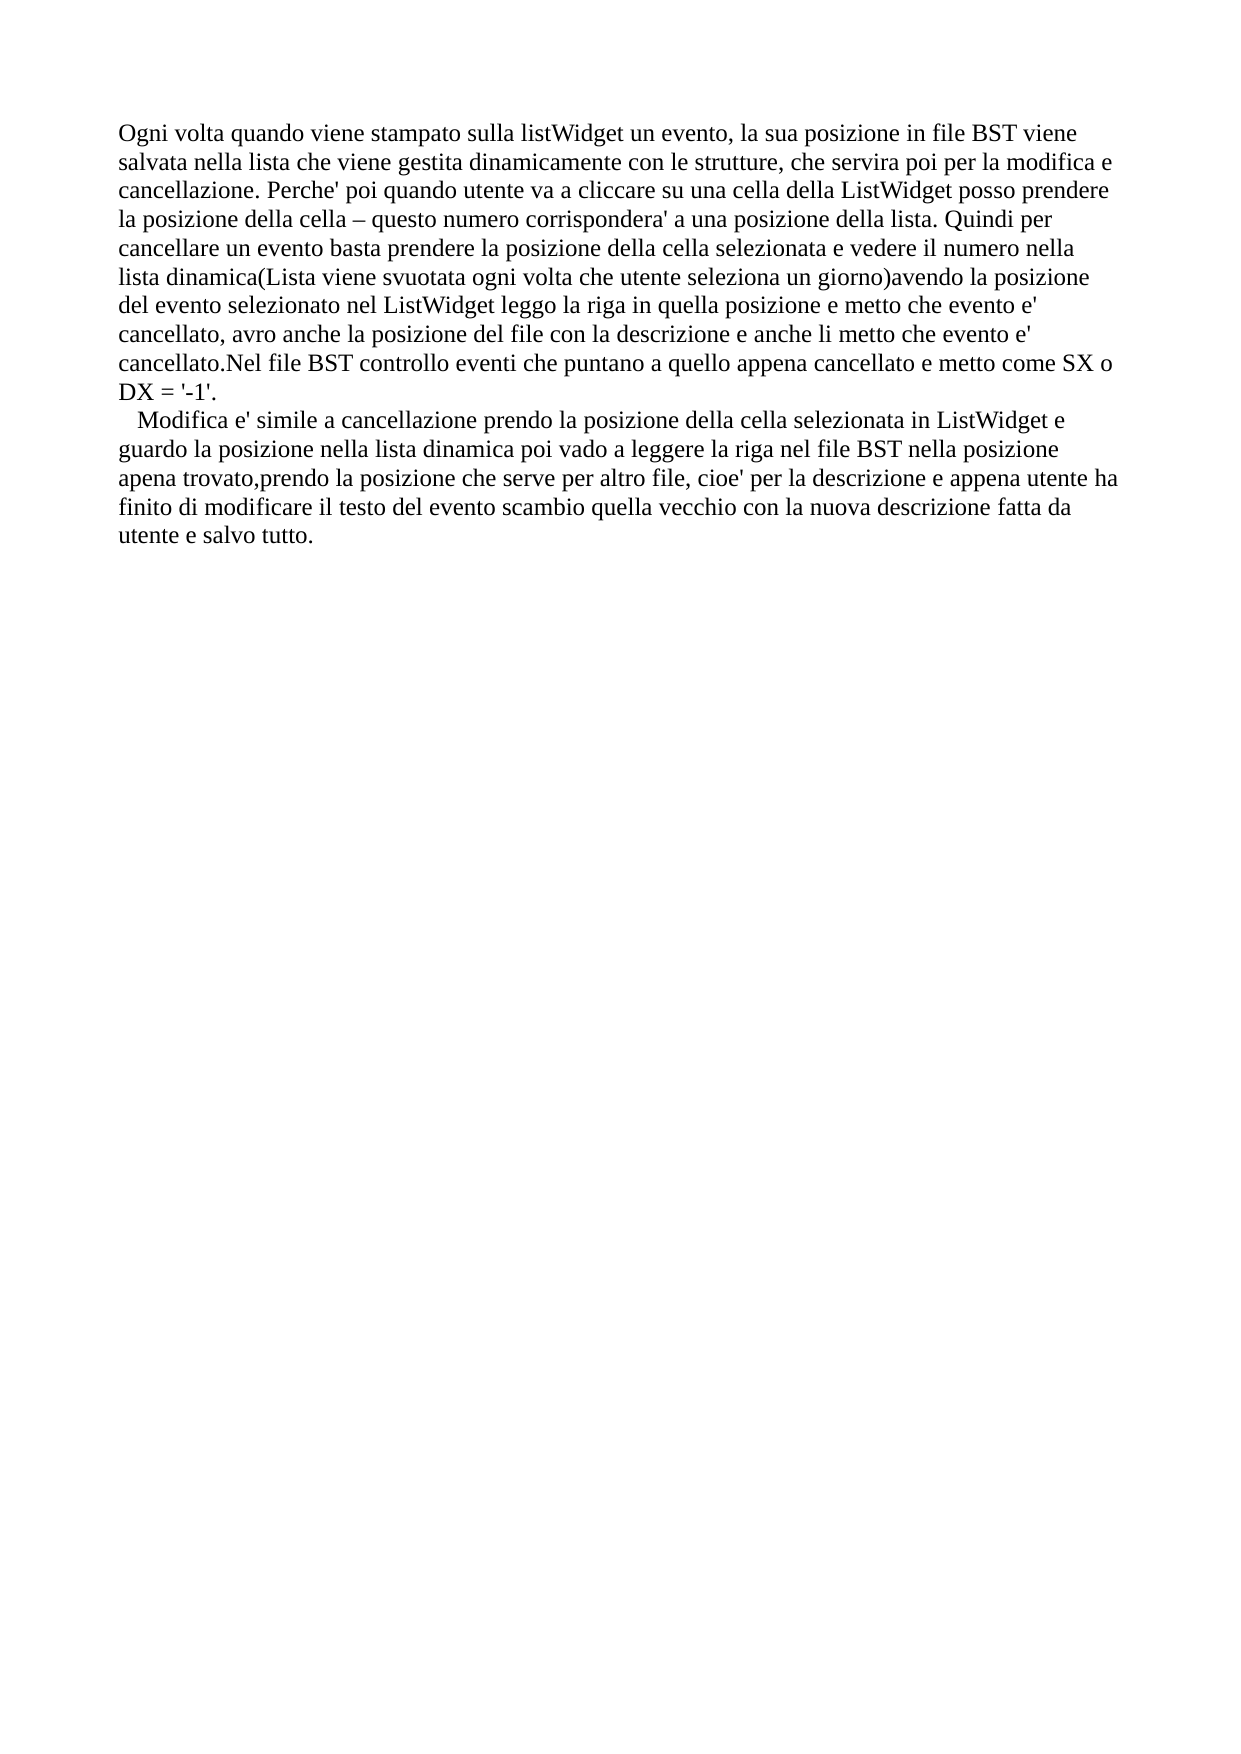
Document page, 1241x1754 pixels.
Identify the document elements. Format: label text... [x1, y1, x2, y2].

text Ogni volta quando viene stampato sulla listWidget un evento, la sua posizione in file BST viene salvata nella lista che viene gestita dinamicamente con le strutture, che servira poi per la modifica e cancellazione. Perche' poi quando utente va a cliccare su una cella della ListWidget posso prendere la posizione della cella – questo numero corrispondera' a una posizione della lista. Quindi per cancellare un evento basta prendere la posizione della cella selezionata e vedere il numero nella lista dinamica(Lista viene svuotata ogni volta che utente seleziona un giorno)avendo la posizione del evento selezionato nel ListWidget leggo la riga in quella posizione e metto che evento e' cancellato, avro anche la posizione del file con la descrizione e anche li metto che evento e' cancellato.Nel file BST controllo eventi che puntano a quello appena cancellato e metto come SX o DX = '-1'. [118, 118, 1122, 406]
text Modifica e' simile a cancellazione prendo la posizione della cella selezionata in ListWidget e guardo la posizione nella lista dinamica poi vado a leggere la riga nel file BST nella posizione apena trovato,prendo la posizione che serve per altro file, cioe' per la descrizione e appena utente ha finito di modificare il testo del evento scambio quella vecchio con la nuova descrizione fatta da utente e salvo tutto. [118, 406, 1122, 549]
